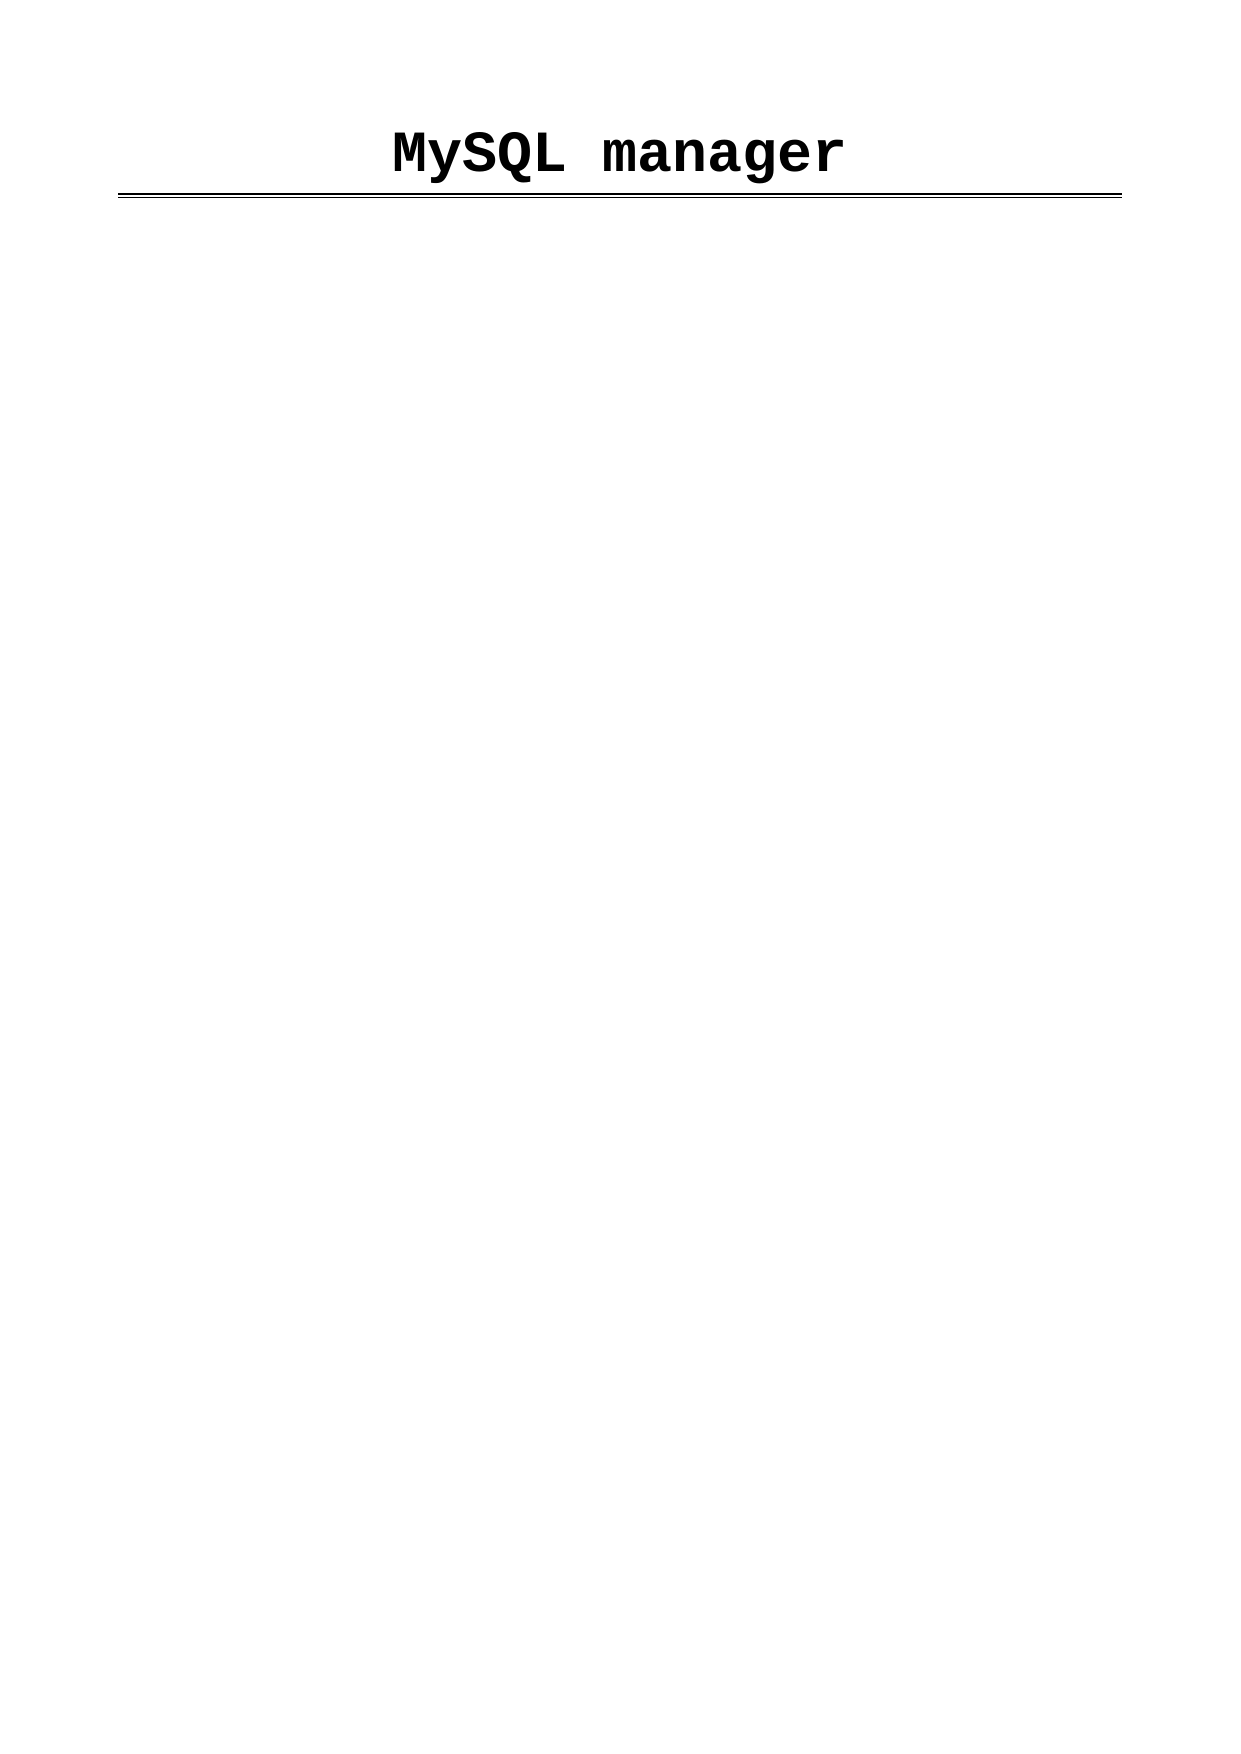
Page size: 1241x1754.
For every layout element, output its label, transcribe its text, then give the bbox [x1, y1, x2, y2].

text MySQL manager [118, 118, 1122, 193]
